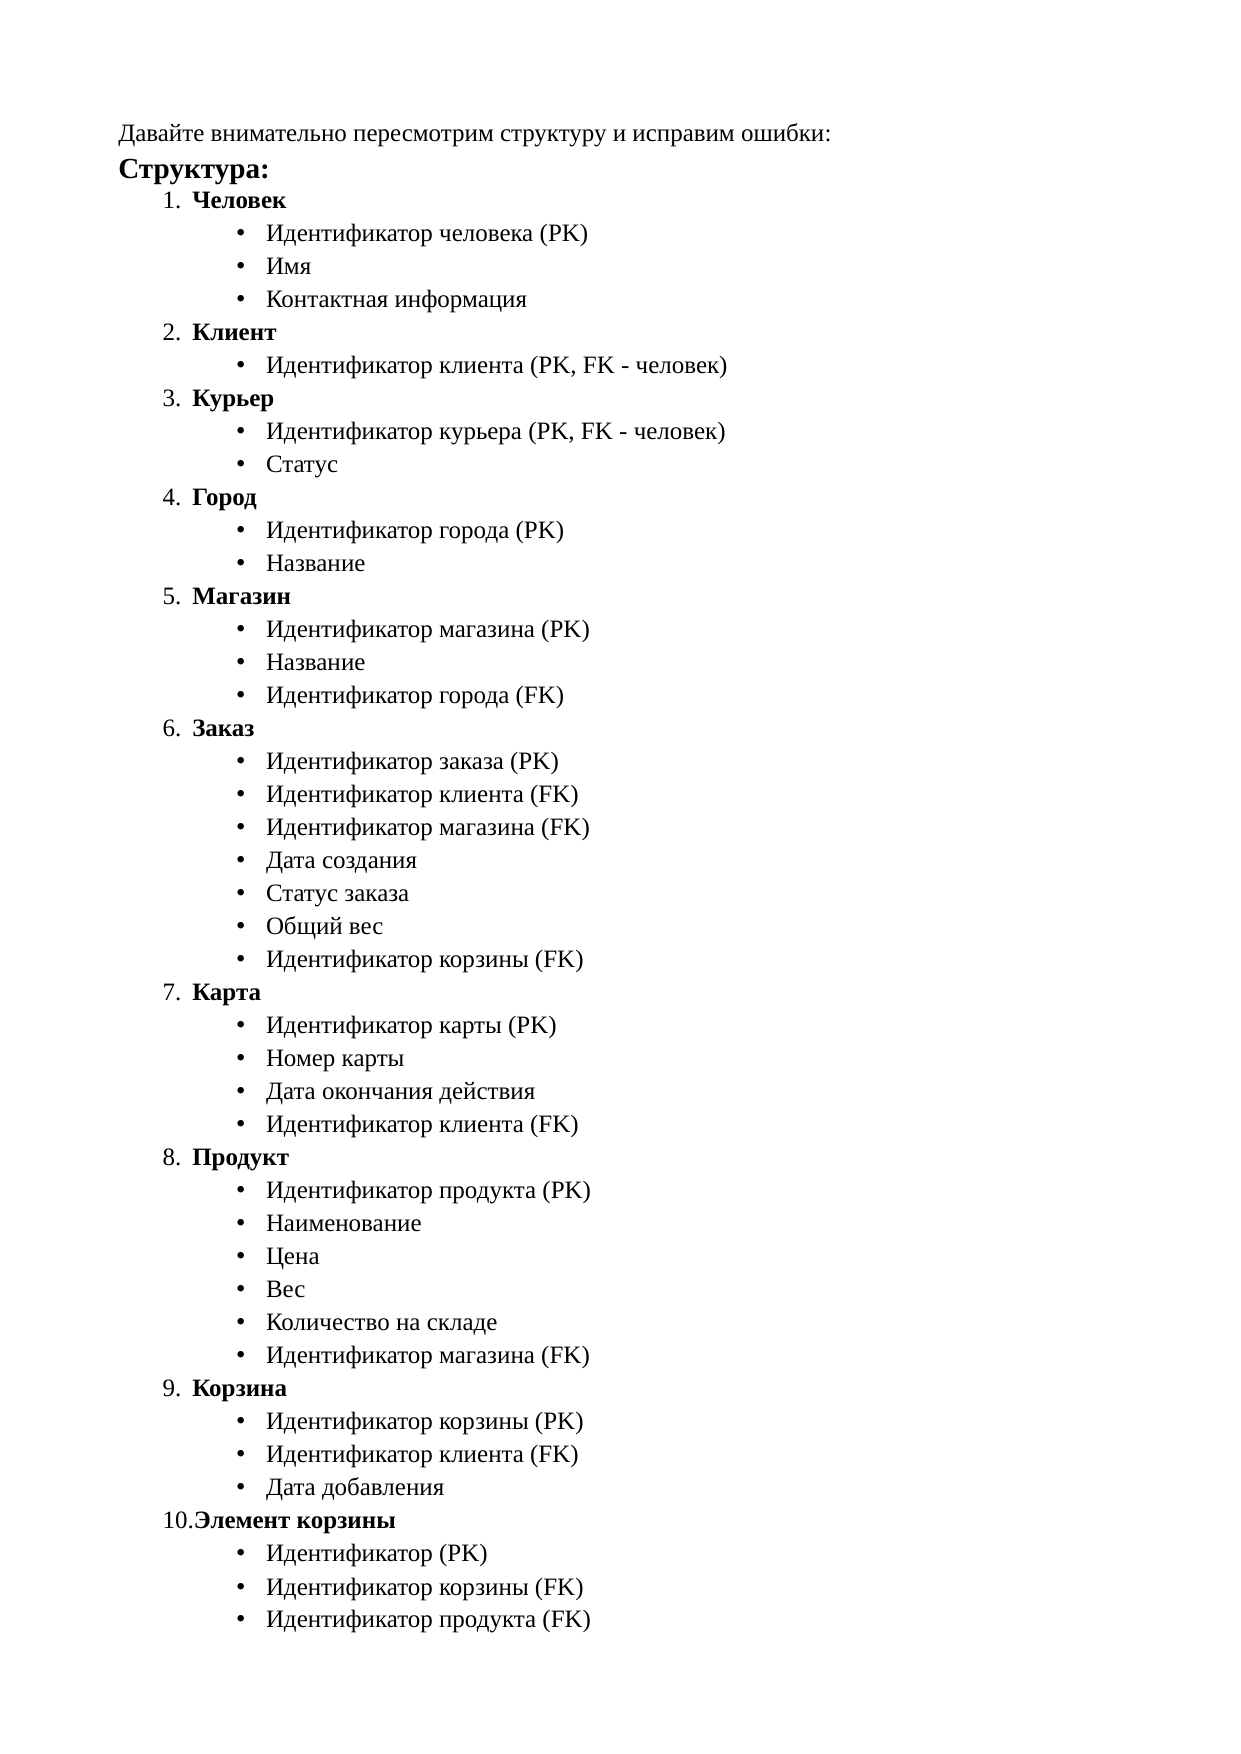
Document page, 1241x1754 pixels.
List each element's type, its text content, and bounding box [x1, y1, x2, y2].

list Дата окончания действия [236, 1076, 1122, 1105]
list Номер карты [236, 1043, 1122, 1072]
list Идентификатор карты (PK) [236, 1010, 1122, 1039]
list Идентификатор клиента (FK) [236, 1439, 1122, 1468]
list Статус [236, 449, 1122, 478]
list Идентификатор города (FK) [236, 680, 1122, 709]
list Идентификатор продукта (PK) [236, 1175, 1122, 1204]
list Продукт [162, 1142, 1122, 1171]
list Клиент [162, 317, 1122, 346]
list Контактная информация [236, 284, 1122, 312]
list Идентификатор клиента (FK) [236, 779, 1122, 808]
list Идентификатор корзины (PK) [236, 1406, 1122, 1435]
list Идентификатор корзины (FK) [236, 944, 1122, 973]
list Название [236, 647, 1122, 676]
list Город [162, 482, 1122, 511]
subtitle Структура: [118, 151, 1122, 185]
list Дата добавления [236, 1472, 1122, 1501]
list Корзина [162, 1373, 1122, 1402]
list Идентификатор курьера (PK, FK - человек) [236, 416, 1122, 444]
list Название [236, 548, 1122, 577]
list Идентификатор клиента (PK, FK - человек) [236, 350, 1122, 378]
list Идентификатор магазина (FK) [236, 1340, 1122, 1369]
list Общий вес [236, 911, 1122, 940]
list Элемент корзины [162, 1506, 1122, 1534]
list Карта [162, 977, 1122, 1006]
list Дата создания [236, 845, 1122, 874]
list Идентификатор магазина (PK) [236, 614, 1122, 643]
list Статус заказа [236, 878, 1122, 907]
list Идентификатор заказа (PK) [236, 746, 1122, 775]
list Курьер [162, 383, 1122, 412]
list Имя [236, 251, 1122, 279]
list Идентификатор корзины (FK) [236, 1572, 1122, 1600]
list Заказ [162, 713, 1122, 742]
list Человек [162, 185, 1122, 213]
list Наименование [236, 1208, 1122, 1237]
list Вес [236, 1274, 1122, 1303]
list Идентификатор (PK) [236, 1538, 1122, 1567]
list Цена [236, 1241, 1122, 1270]
list Количество на складе [236, 1307, 1122, 1336]
list Идентификатор города (PK) [236, 515, 1122, 544]
list Идентификатор человека (PK) [236, 218, 1122, 246]
list Магазин [162, 581, 1122, 610]
list Идентификатор магазина (FK) [236, 812, 1122, 841]
text Давайте внимательно пересмотрим структуру и исправим ошибки: [118, 118, 1122, 147]
list Идентификатор продукта (FK) [236, 1604, 1122, 1633]
list Идентификатор клиента (FK) [236, 1109, 1122, 1138]
